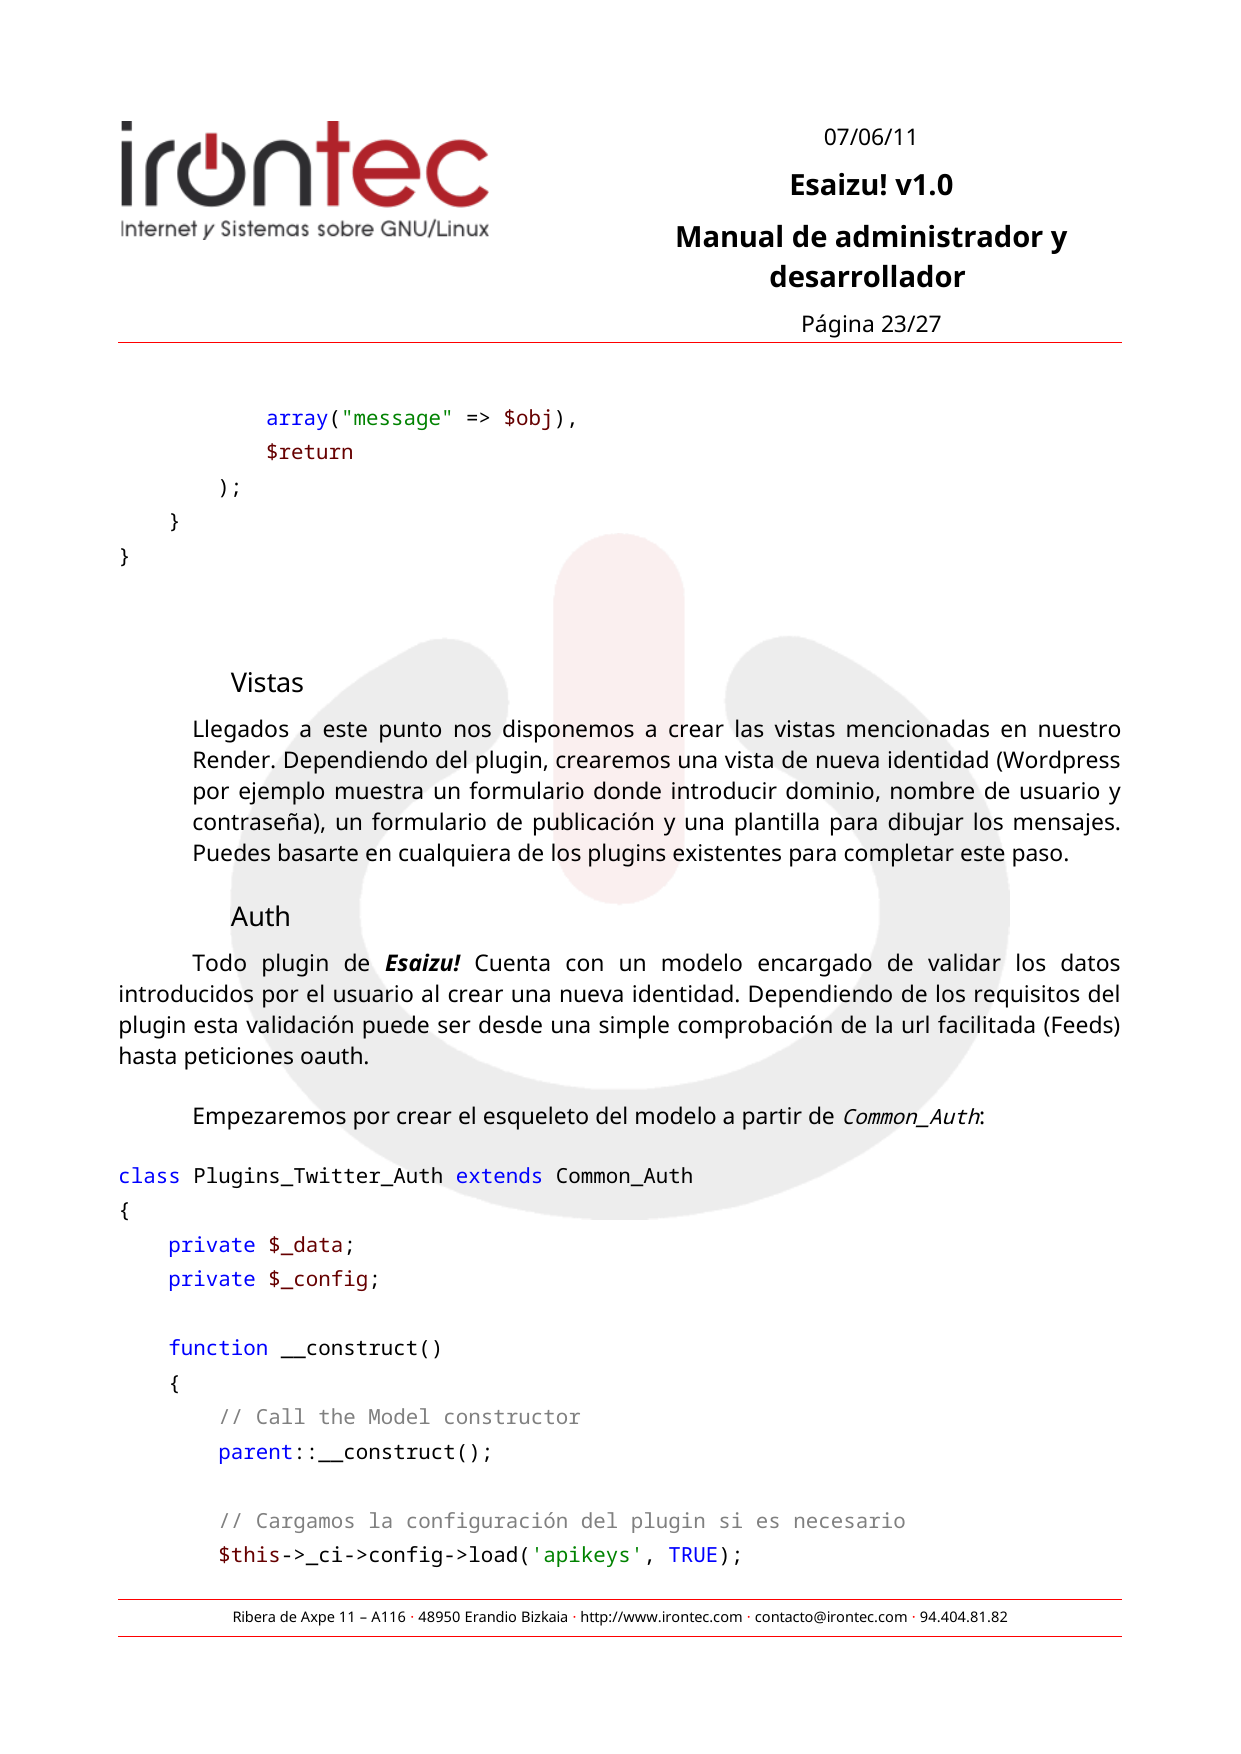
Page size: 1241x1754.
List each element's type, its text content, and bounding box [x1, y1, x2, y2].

text parent::__construct(); [118, 1437, 1122, 1465]
picture [230, 1071, 1010, 1100]
picture [230, 1131, 1010, 1161]
picture [230, 1189, 1010, 1195]
subtitle Vistas [118, 663, 1122, 700]
picture [230, 868, 1010, 897]
text ); [118, 472, 1122, 500]
text $this->_ci->config->load('apikeys', TRUE); [118, 1540, 1122, 1569]
text array("message" => $obj), [118, 403, 1122, 431]
subtitle Auth [118, 897, 1122, 934]
picture [230, 934, 1010, 947]
text { [118, 1195, 1122, 1224]
picture [230, 569, 1010, 663]
picture [230, 534, 1010, 541]
text } [118, 541, 1122, 569]
text function __construct() [118, 1333, 1122, 1362]
text } [118, 506, 1122, 534]
text Todo plugin de Esaizu! Cuenta con un modelo encargado de validar los datos introducidos por el usuario al crear una nueva identidad. Dependiendo de los requisitos del plugin esta validación puede ser desde una simple comprobación de la url facilitada (Feeds) hasta peticiones oauth. [118, 947, 1122, 1071]
text private $_config; [118, 1264, 1122, 1293]
text // Call the Model constructor [118, 1402, 1122, 1431]
text Llegados a este punto nos disponemos a crear las vistas mencionadas en nuestro Render. Dependiendo del plugin, crearemos una vista de nueva identidad (Wordpress por ejemplo muestra un formulario donde introducir dominio, nombre de usuario y contraseña), un formulario de publicación y una plantilla para dibujar los mensajes. Puedes basarte en cualquiera de los plugins existentes para completar este paso. [192, 712, 1122, 868]
picture [121, 121, 489, 240]
text $return [118, 437, 1122, 466]
picture [230, 700, 1010, 712]
text // Cargamos la configuración del plugin si es necesario [118, 1506, 1122, 1534]
text class Plugins_Twitter_Auth extends Common_Auth [118, 1161, 1122, 1189]
text { [118, 1368, 1122, 1396]
text Empezaremos por crear el esqueleto del modelo a partir de Common_Auth: [118, 1100, 1122, 1131]
text private $_data; [118, 1230, 1122, 1258]
